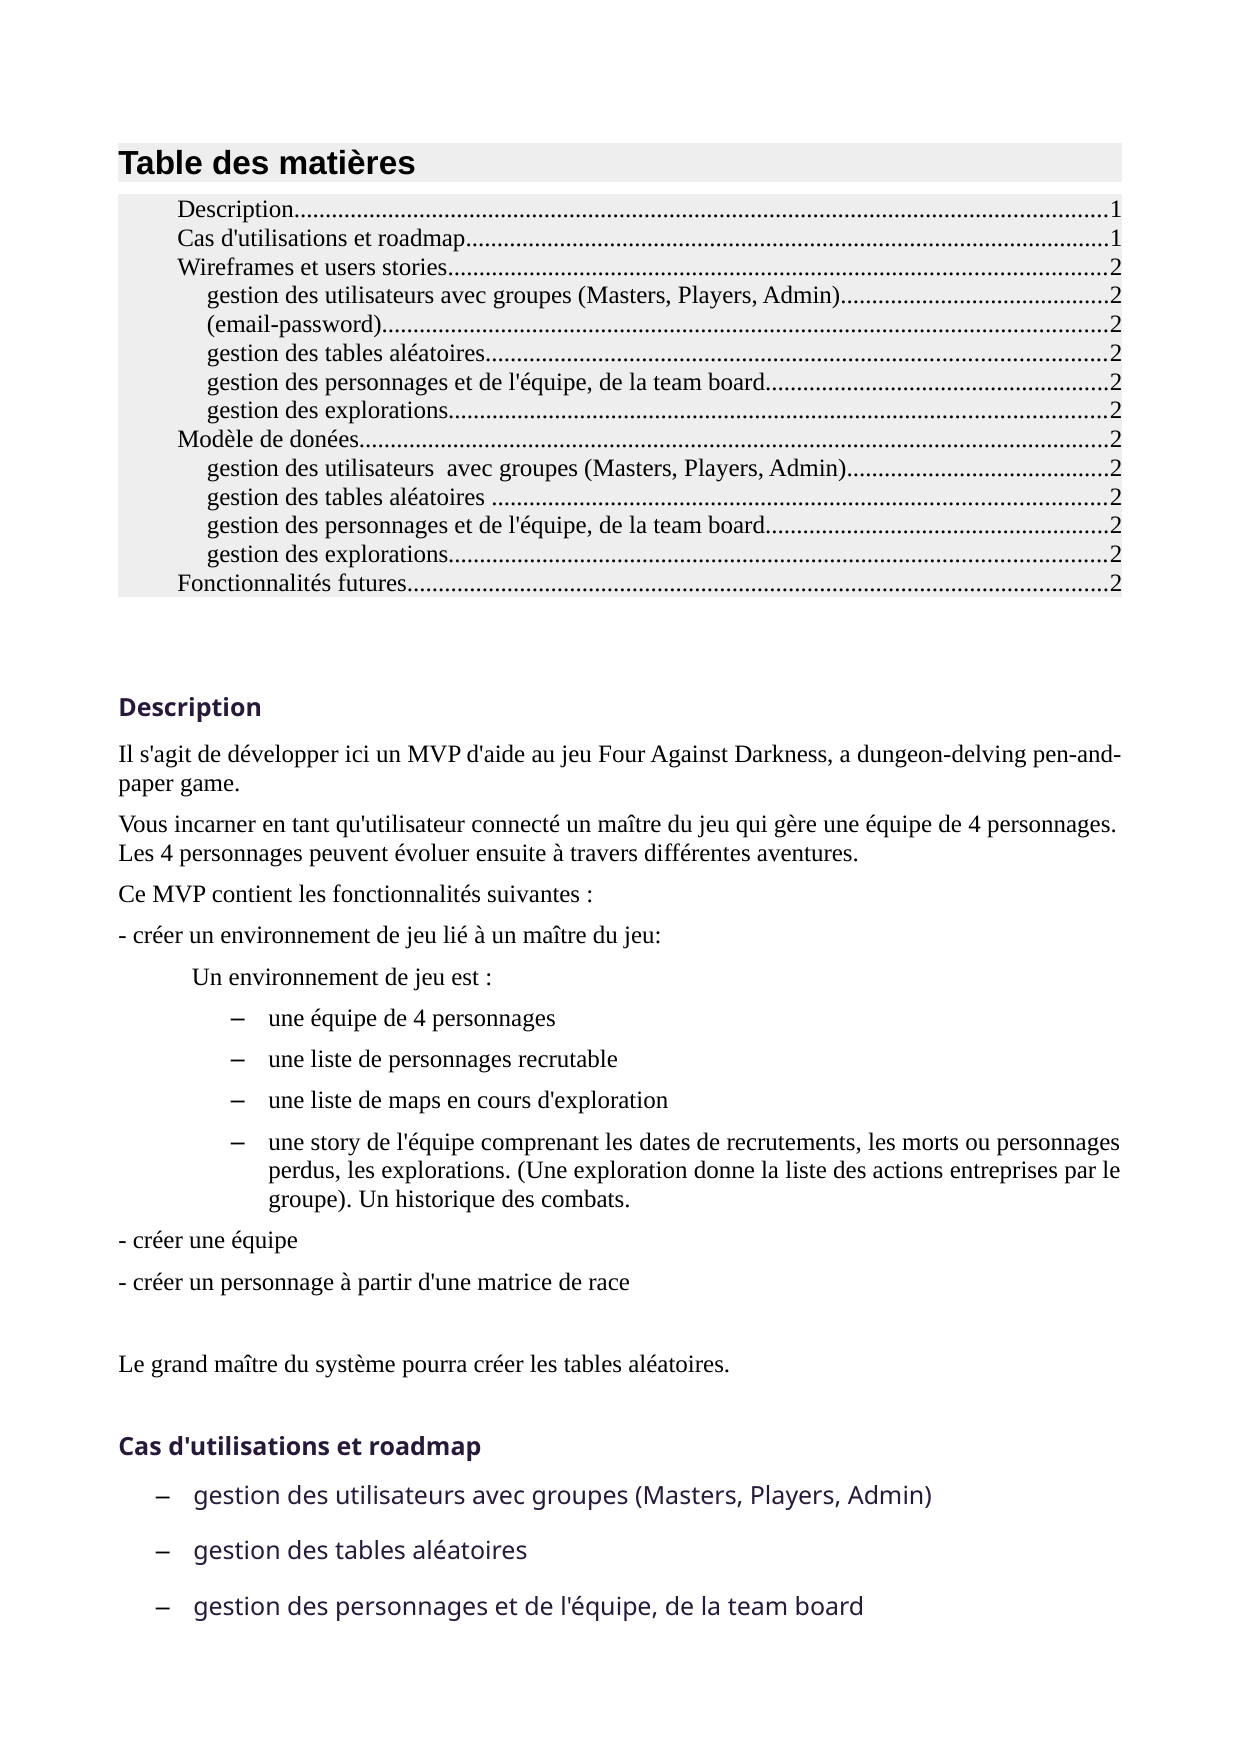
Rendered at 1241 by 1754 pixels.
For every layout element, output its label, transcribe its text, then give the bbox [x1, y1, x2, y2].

text Ce MVP contient les fonctionnalités suivantes : [118, 879, 1122, 908]
list une liste de maps en cours d'exploration [231, 1085, 1122, 1114]
text Le grand maître du système pourra créer les tables aléatoires. [118, 1349, 1122, 1378]
text - créer un personnage à partir d'une matrice de race [118, 1267, 1122, 1295]
text Wireframes et users stories 2 [177, 252, 1122, 280]
text gestion des utilisateurs avec groupes (Masters, Players, Admin) 2 [207, 280, 1122, 309]
text gestion des personnages et de l'équipe, de la team board 2 [207, 510, 1122, 539]
list gestion des tables aléatoires [156, 1533, 1122, 1567]
list gestion des personnages et de l'équipe, de la team board [156, 1588, 1122, 1622]
text gestion des personnages et de l'équipe, de la team board 2 [207, 367, 1122, 395]
text gestion des explorations 2 [207, 539, 1122, 568]
subtitle Cas d'utilisations et roadmap [118, 1406, 1106, 1462]
text Fonctionnalités futures 2 [177, 568, 1122, 597]
text Il s'agit de développer ici un MVP d'aide au jeu Four Against Darkness, a dungeon-delving pen-and-paper game. [118, 739, 1122, 797]
text (email-password) 2 [207, 309, 1122, 338]
text Cas d'utilisations et roadmap 1 [177, 223, 1122, 252]
subtitle Table des matières [118, 143, 1122, 182]
text - créer une équipe [118, 1225, 1122, 1254]
list une liste de personnages recrutable [231, 1044, 1122, 1073]
text Description 1 [177, 194, 1122, 223]
text gestion des tables aléatoires 2 [207, 338, 1122, 367]
list une story de l'équipe comprenant les dates de recrutements, les morts ou personnages perdus, les explorations. (Une exploration donne la liste des actions entreprises par le groupe). Un historique des combats. [231, 1127, 1122, 1213]
text Vous incarner en tant qu'utilisateur connecté un maître du jeu qui gère une équipe de 4 personnages. Les 4 personnages peuvent évoluer ensuite à travers différentes aventures. [118, 809, 1122, 867]
text Modèle de donées 2 [177, 424, 1122, 453]
list gestion des utilisateurs avec groupes (Masters, Players, Admin) [156, 1478, 1122, 1512]
text Un environnement de jeu est : [118, 962, 1122, 990]
text - créer un environnement de jeu lié à un maître du jeu: [118, 920, 1122, 949]
text gestion des utilisateurs avec groupes (Masters, Players, Admin) 2 [207, 453, 1122, 482]
text gestion des explorations 2 [207, 395, 1122, 424]
text gestion des tables aléatoires 2 [207, 482, 1122, 510]
subtitle Description [118, 667, 1106, 723]
list une équipe de 4 personnages [231, 1003, 1122, 1032]
